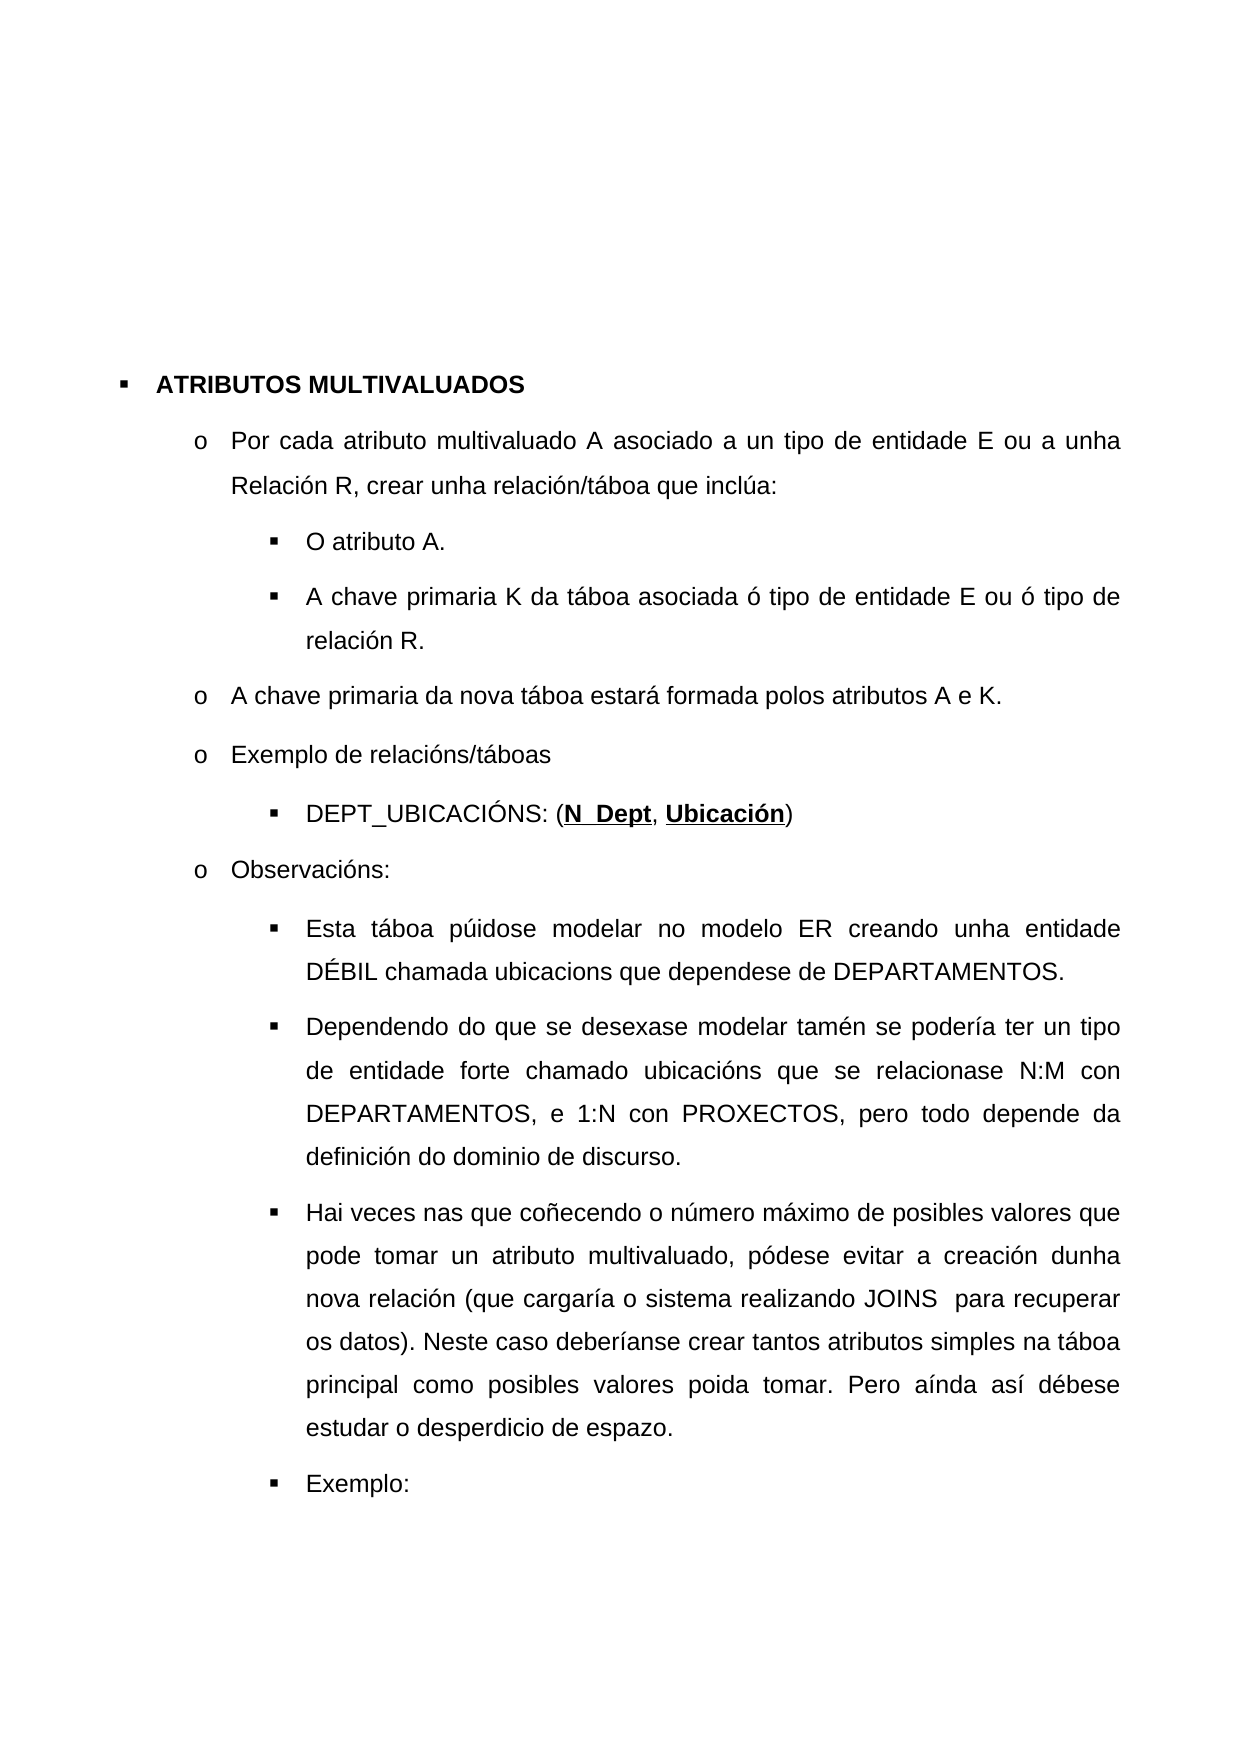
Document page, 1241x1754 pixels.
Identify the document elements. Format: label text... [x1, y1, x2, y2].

list Esta táboa púidose modelar no modelo ER creando unha entidade DÉBIL chamada ubicacions que dependese de DEPARTAMENTOS. [268, 913, 1122, 986]
list A chave primaria K da táboa asociada ó tipo de entidade E ou ó tipo de relación R. [268, 582, 1122, 654]
list Por cada atributo multivaluado A asociado a un tipo de entidade E ou a unha Relación R, crear unha relación/táboa que inclúa: [193, 426, 1122, 500]
list Exemplo de relacións/táboas [193, 740, 1122, 771]
list O atributo A. [268, 527, 1122, 556]
list Hai veces nas que coñecendo o número máximo de posibles valores que pode tomar un atributo multivaluado, pódese evitar a creación dunha nova relación (que cargaría o sistema realizando JOINS para recuperar os datos). Neste caso deberíanse crear tantos atributos simples na táboa principal como posibles valores poida tomar. Pero aínda así débese estudar o desperdicio de espazo. [268, 1197, 1122, 1442]
list Exemplo: [268, 1469, 1122, 1498]
list Dependendo do que se desexase modelar tamén se podería ter un tipo de entidade forte chamado ubicacións que se relacionase N:M con DEPARTAMENTOS, e 1:N con PROXECTOS, pero todo depende da definición do dominio de discurso. [268, 1012, 1122, 1171]
list ATRIBUTOS MULTIVALUADOS [118, 370, 1122, 399]
list Observacións: [193, 855, 1122, 886]
list A chave primaria da nova táboa estará formada polos atributos A e K. [193, 681, 1122, 712]
list DEPT_UBICACIÓNS: (N_Dept, Ubicación) [268, 799, 1122, 828]
